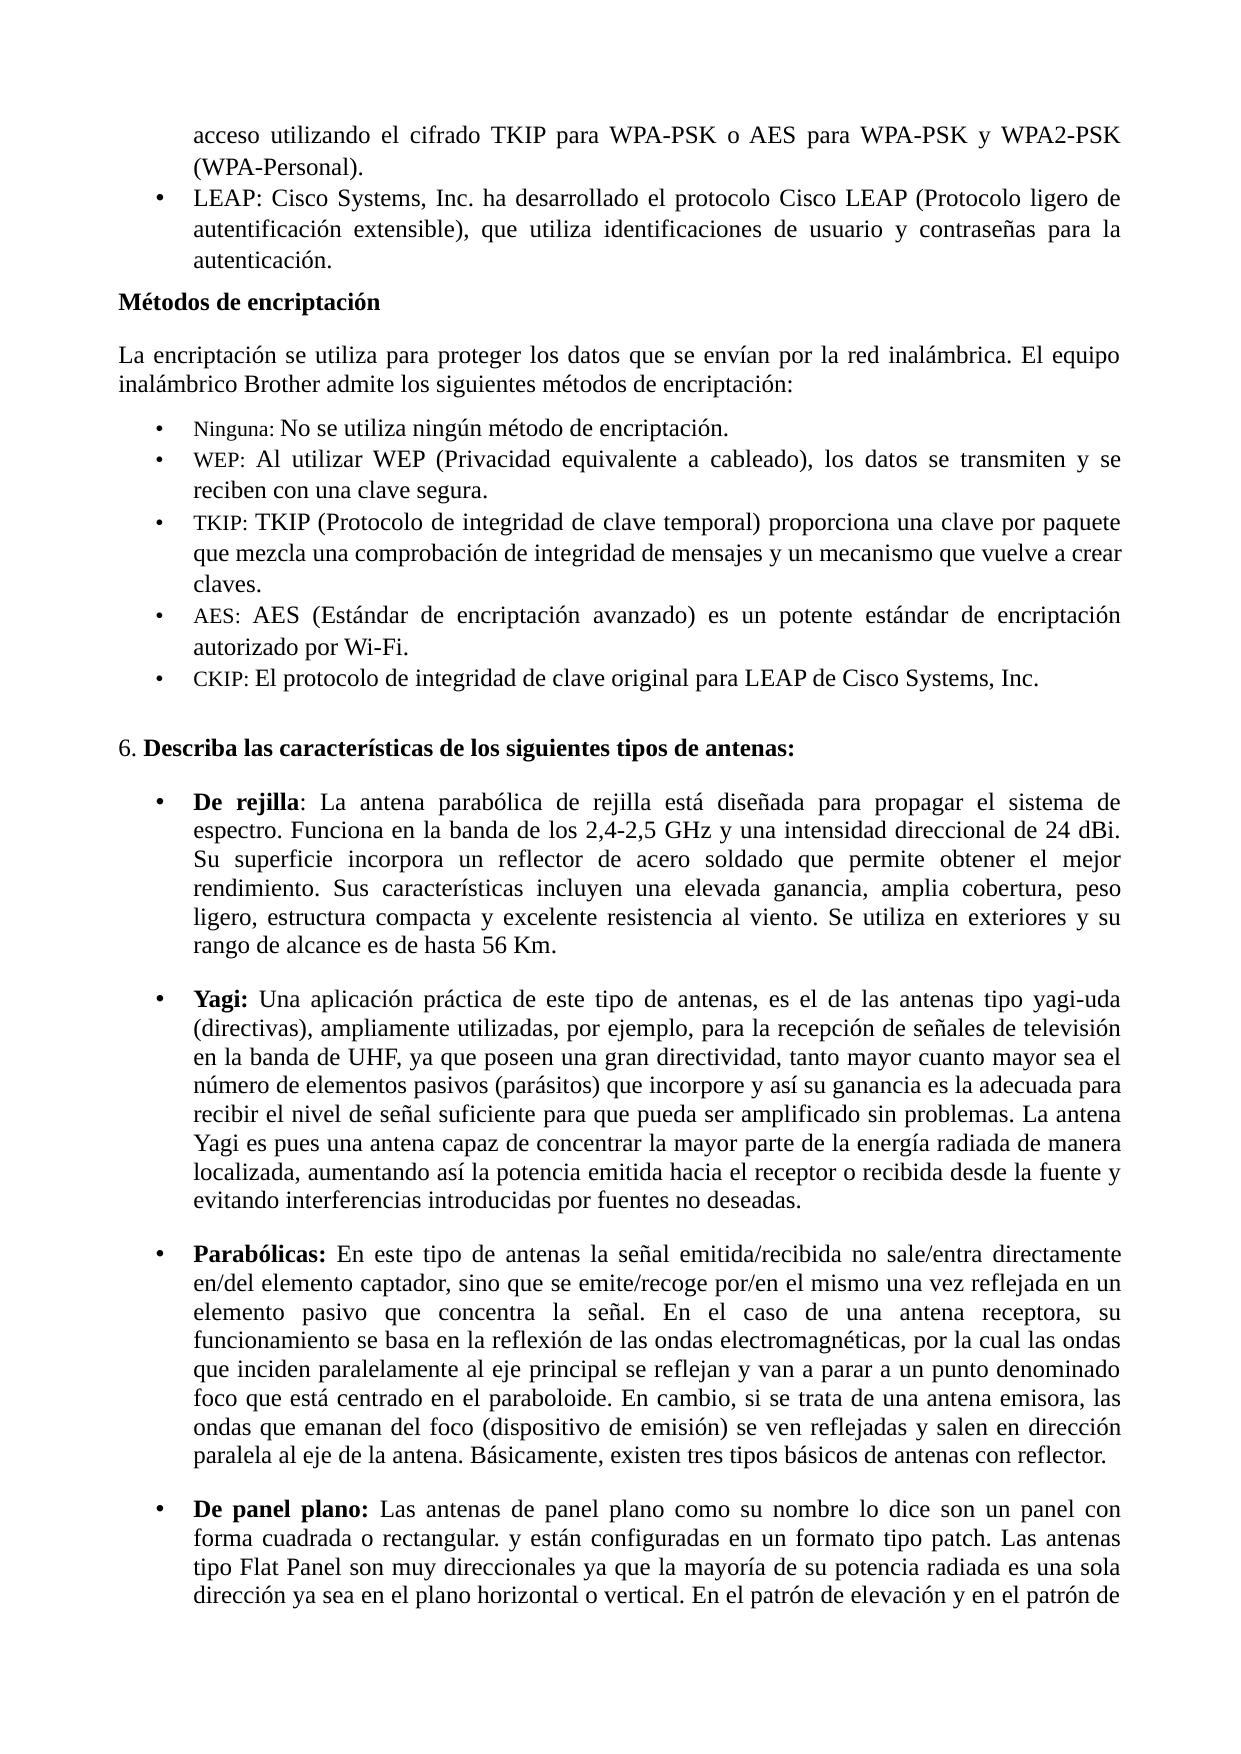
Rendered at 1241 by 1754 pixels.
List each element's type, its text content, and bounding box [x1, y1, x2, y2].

list acceso utilizando el cifrado TKIP para WPA-PSK o AES para WPA-PSK y WPA2-PSK (WPA-Personal). [156, 118, 1122, 181]
list Yagi: Una aplicación práctica de este tipo de antenas, es el de las antenas tipo yagi-uda (directivas), ampliamente utilizadas, por ejemplo, para la recepción de señales de televisión en la banda de UHF, ya que poseen una gran directividad, tanto mayor cuanto mayor sea el número de elementos pasivos (parásitos) que incorpore y así su ganancia es la adecuada para recibir el nivel de señal suficiente para que pueda ser amplificado sin problemas. La antena Yagi es pues una antena capaz de concentrar la mayor parte de la energía radiada de manera localizada, aumentando así la potencia emitida hacia el receptor o recibida desde la fuente y evitando interferencias introducidas por fuentes no deseadas. [156, 984, 1122, 1214]
text La encriptación se utiliza para proteger los datos que se envían por la red inalámbrica. El equipo inalámbrico Brother admite los siguientes métodos de encriptación: [118, 341, 1122, 398]
list CKIP: El protocolo de integridad de clave original para LEAP de Cisco Systems, Inc. [156, 661, 1122, 692]
list WEP: Al utilizar WEP (Privacidad equivalente a cableado), los datos se transmiten y se reciben con una clave segura. [156, 442, 1122, 504]
list Parabólicas: En este tipo de antenas la señal emitida/recibida no sale/entra directamente en/del elemento captador, sino que se emite/recoge por/en el mismo una vez reflejada en un elemento pasivo que concentra la señal. En el caso de una antena receptora, su funcionamiento se basa en la reflexión de las ondas electromagnéticas, por la cual las ondas que inciden paralelamente al eje principal se reflejan y van a parar a un punto denominado foco que está centrado en el paraboloide. En cambio, si se trata de una antena emisora, las ondas que emanan del foco (dispositivo de emisión) se ven reflejadas y salen en dirección paralela al eje de la antena. Básicamente, existen tres tipos básicos de antenas con reflector. [156, 1239, 1122, 1469]
list TKIP: TKIP (Protocolo de integridad de clave temporal) proporciona una clave por paquete que mezcla una comprobación de integridad de mensajes y un mecanismo que vuelve a crear claves. [156, 504, 1122, 598]
list De panel plano: Las antenas de panel plano como su nombre lo dice son un panel con forma cuadrada o rectangular. y están configuradas en un formato tipo patch. Las antenas tipo Flat Panel son muy direccionales ya que la mayoría de su potencia radiada es una sola dirección ya sea en el plano horizontal o vertical. En el patrón de elevación y en el patrón de [156, 1494, 1122, 1609]
list De rejilla: La antena parabólica de rejilla está diseñada para propagar el sistema de espectro. Funciona en la banda de los 2,4-2,5 GHz y una intensidad direccional de 24 dBi. Su superficie incorpora un reflector de acero soldado que permite obtener el mejor rendimiento. Sus características incluyen una elevada ganancia, amplia cobertura, peso ligero, estructura compacta y excelente resistencia al viento. Se utiliza en exteriores y su rango de alcance es de hasta 56 Km. [156, 787, 1122, 959]
list LEAP: Cisco Systems, Inc. ha desarrollado el protocolo Cisco LEAP (Protocolo ligero de autentificación extensible), que utiliza identificaciones de usuario y contraseñas para la autenticación. [156, 181, 1122, 274]
list AES: AES (Estándar de encriptación avanzado) es un potente estándar de encriptación autorizado por Wi-Fi. [156, 598, 1122, 661]
subtitle Métodos de encriptación [118, 287, 1122, 316]
list 6. Describa las características de los siguientes tipos de antenas: [118, 733, 1122, 762]
list Ninguna: No se utiliza ningún método de encriptación. [156, 411, 1122, 442]
